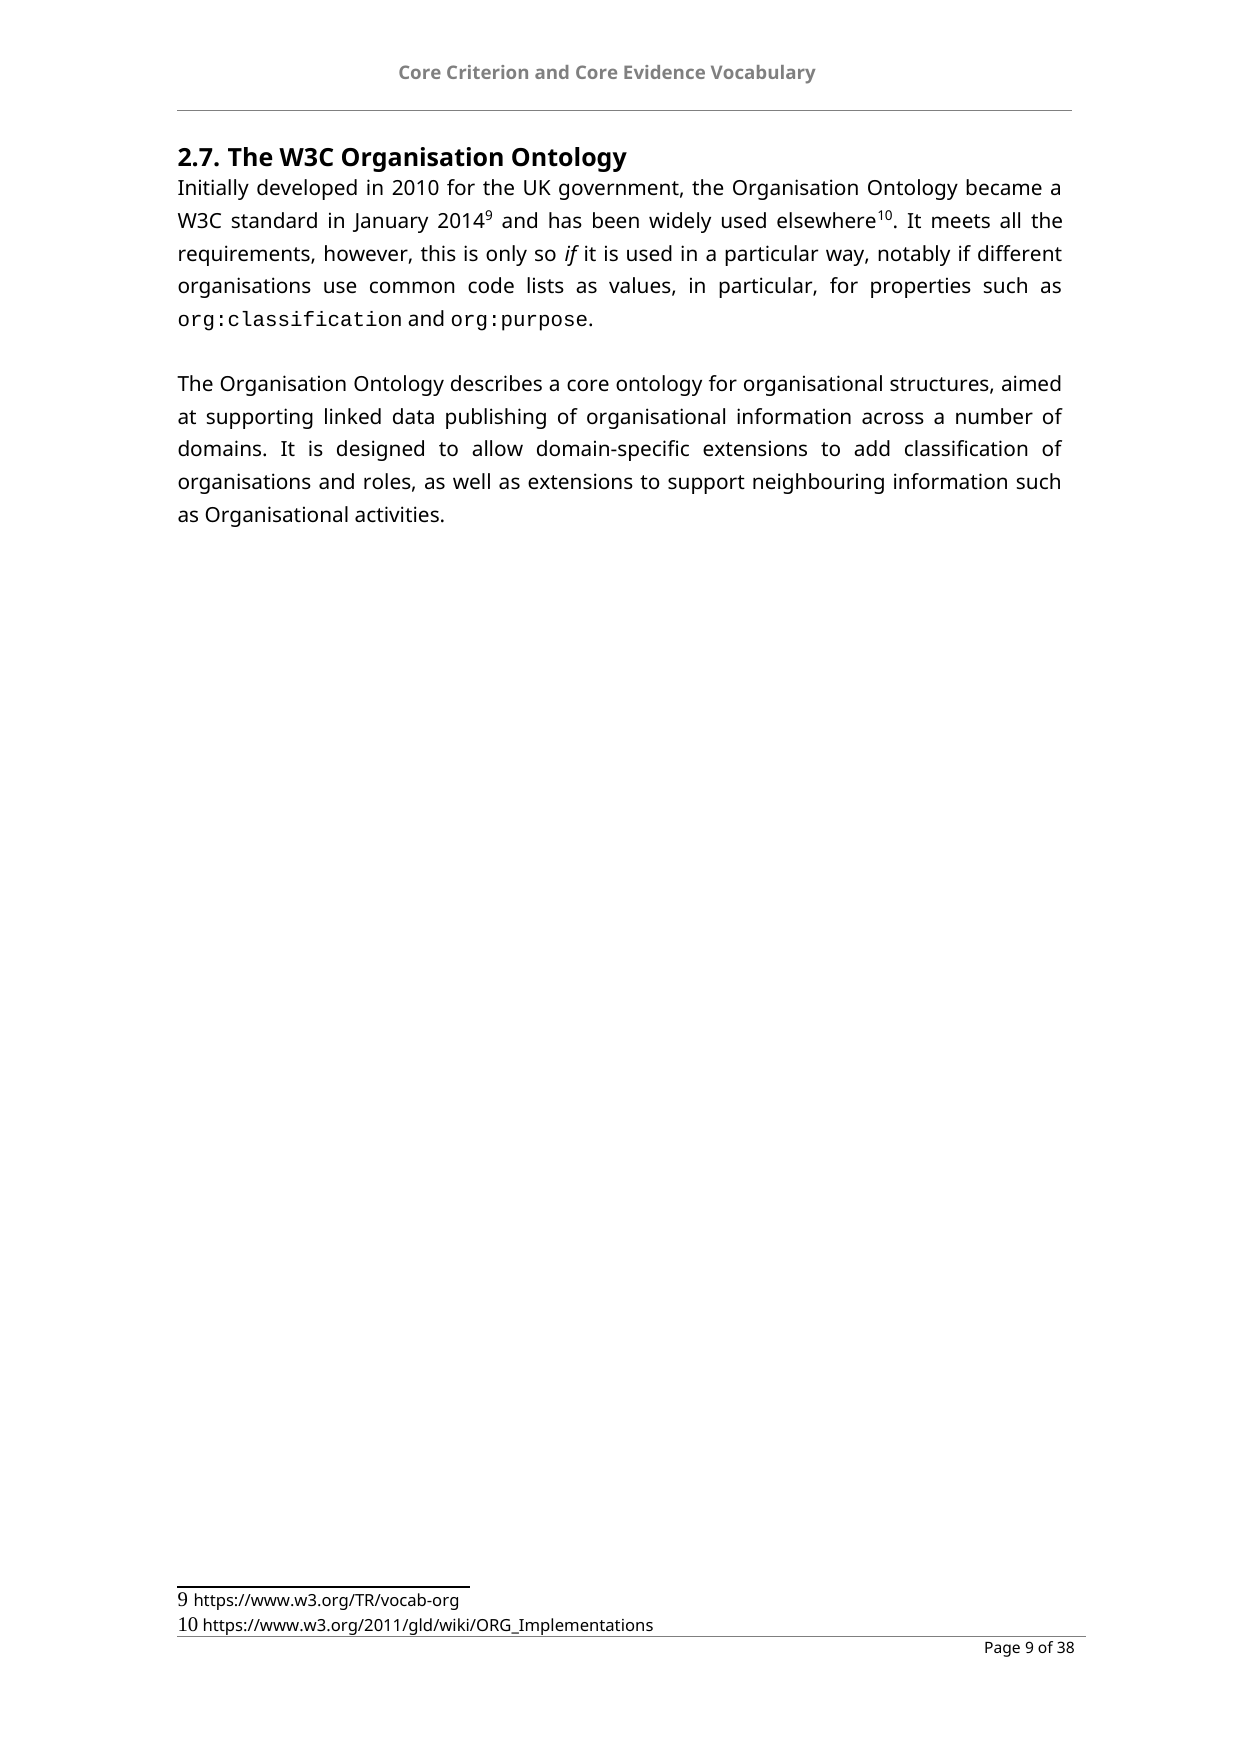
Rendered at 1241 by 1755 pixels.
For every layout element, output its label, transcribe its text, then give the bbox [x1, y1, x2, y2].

text Initially developed in 2010 for the UK government, the Organisation Ontology became a W3C standard in January 2014 and has been widely used elsewhere. It meets all the requirements, however, this is only so if it is used in a particular way, notably if different organisations use common code lists as values, in particular, for properties such as org:classification and org:purpose. [177, 173, 1063, 332]
subtitle The W3C Organisation Ontology [177, 139, 1063, 173]
text The Organisation Ontology describes a core ontology for organisational structures, aimed at supporting linked data publishing of organisational information across a number of domains. It is designed to allow domain-specific extensions to add classification of organisations and roles, as well as extensions to support neighbouring information such as Organisational activities. [177, 369, 1063, 528]
text https://www.w3.org/2011/gld/wiki/ORG_Implementations [177, 1612, 1063, 1636]
text https://www.w3.org/TR/vocab-org [177, 1587, 1063, 1612]
